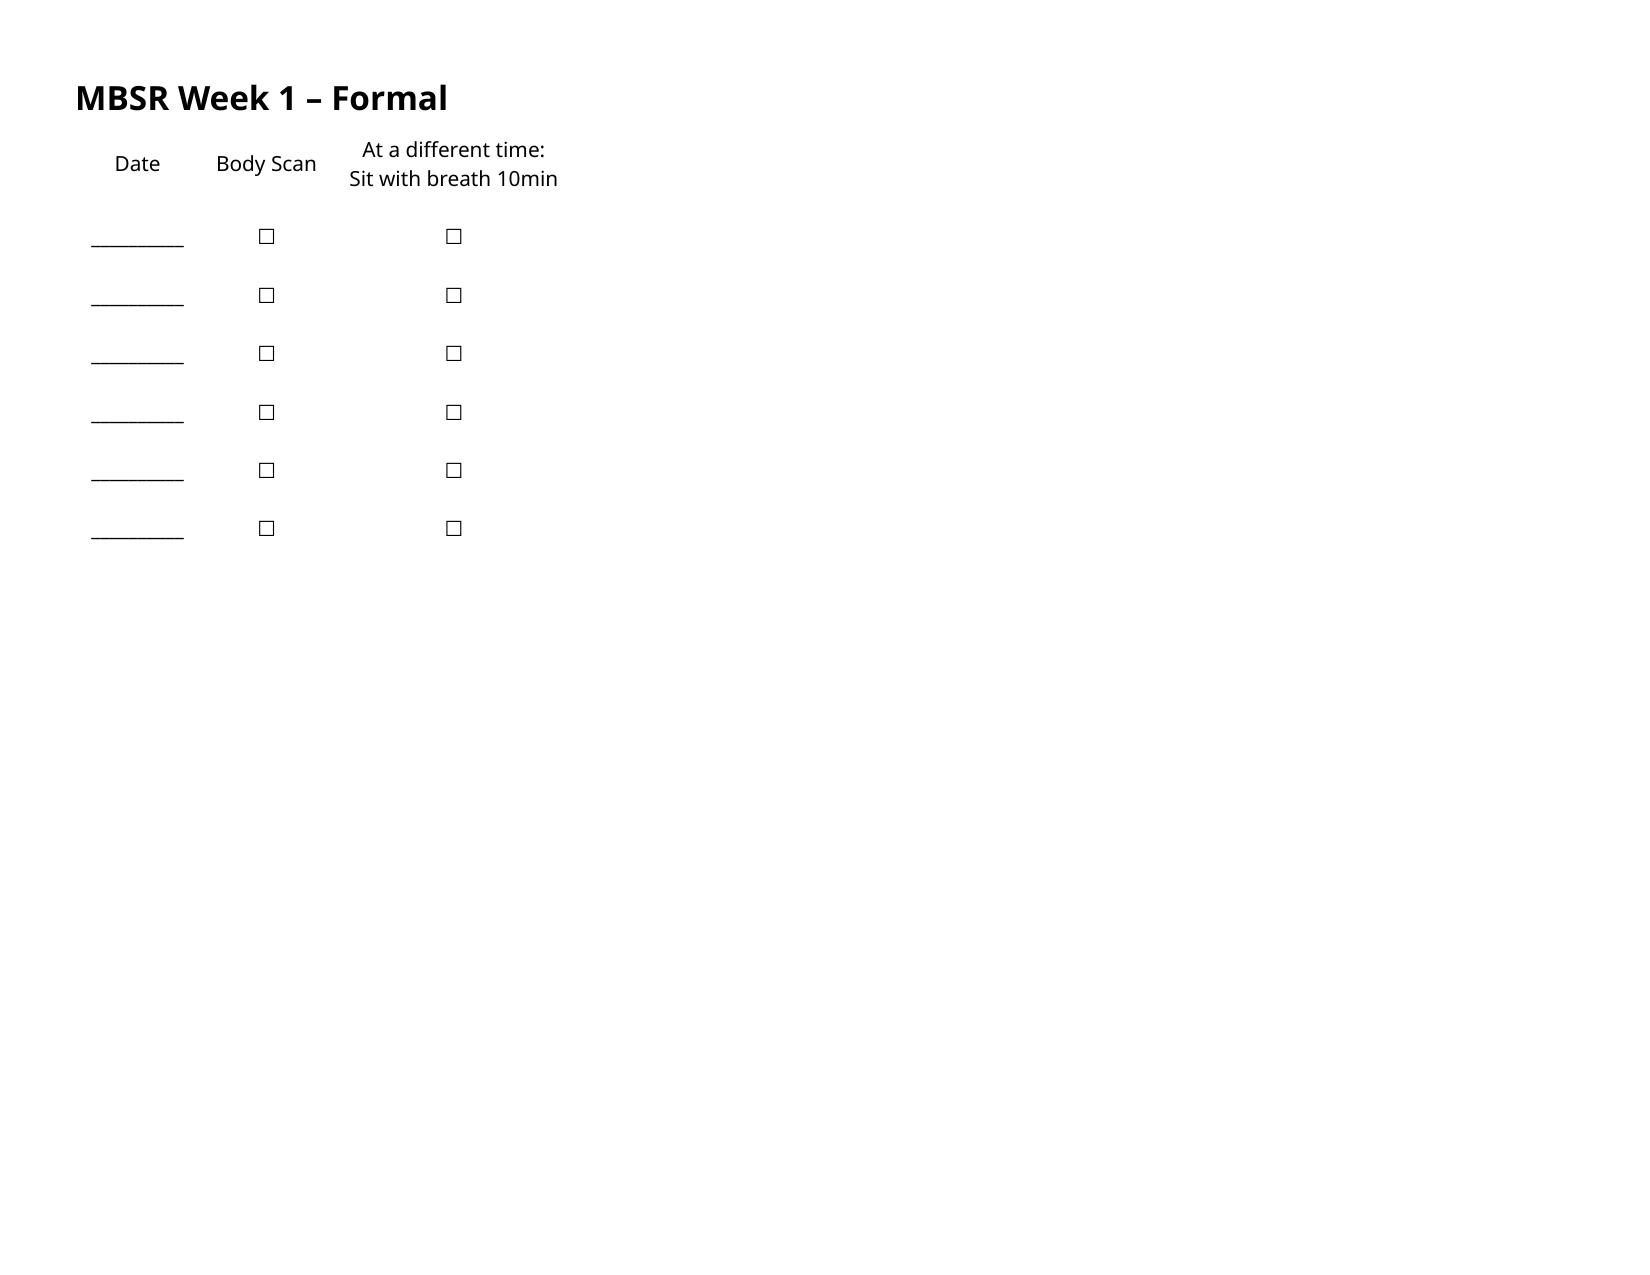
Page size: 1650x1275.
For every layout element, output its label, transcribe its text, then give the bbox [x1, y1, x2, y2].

table_cell ☐ [200, 324, 333, 383]
table_cell ☐ [333, 383, 574, 441]
table_cell ☐ [333, 441, 574, 499]
table_cell __________ [75, 383, 200, 441]
table_cell ☐ [200, 207, 333, 266]
table_cell ☐ [200, 383, 333, 441]
table_cell __________ [75, 324, 200, 383]
table_cell ☐ [333, 500, 574, 558]
table_header At a different time: Sit with breath 10min [333, 120, 574, 207]
table_cell __________ [75, 500, 200, 558]
table_cell ☐ [333, 324, 574, 383]
text MBSR Week 1 – Formal [75, 75, 1575, 120]
table_cell ☐ [200, 500, 333, 558]
table_header Date [75, 120, 200, 207]
table_cell ☐ [333, 207, 574, 266]
table_cell __________ [75, 441, 200, 499]
table_header Body Scan [200, 120, 333, 207]
table_cell ☐ [200, 266, 333, 324]
table_cell ☐ [200, 441, 333, 499]
table_cell __________ [75, 207, 200, 266]
table_cell __________ [75, 266, 200, 324]
table_cell ☐ [333, 266, 574, 324]
